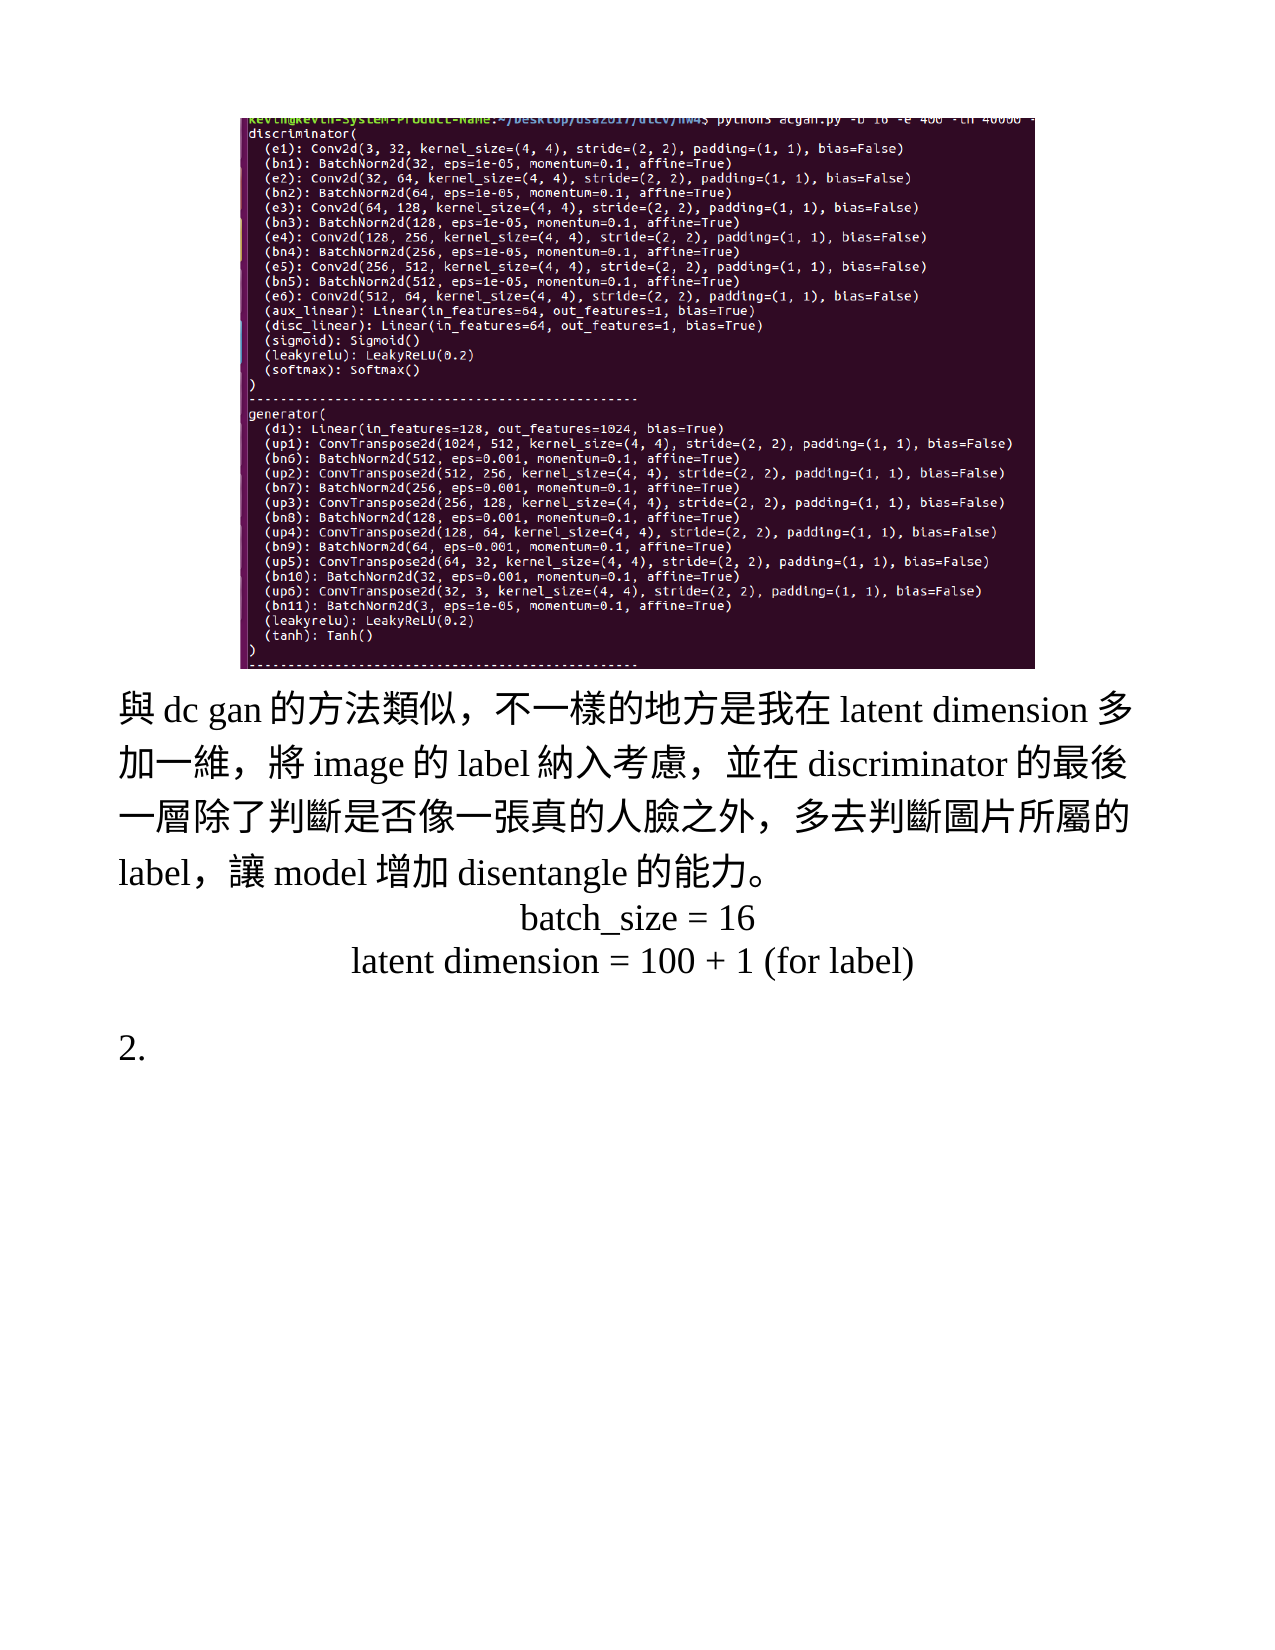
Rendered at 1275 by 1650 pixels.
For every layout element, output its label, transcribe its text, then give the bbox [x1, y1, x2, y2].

text latent dimension = 100 + 1 (for label) [118, 939, 1157, 982]
text batch_size = 16 [118, 896, 1157, 939]
text 與dc gan的方法類似，不一樣的地方是我在latent dimension多加一維，將image的label納入考慮，並在discriminator的最後一層除了判斷是否像一張真的人臉之外，多去判斷圖片所屬的label，讓model增加disentangle的能力。 [118, 679, 1157, 896]
picture [240, 118, 332, 669]
text 2. [118, 1025, 1157, 1068]
